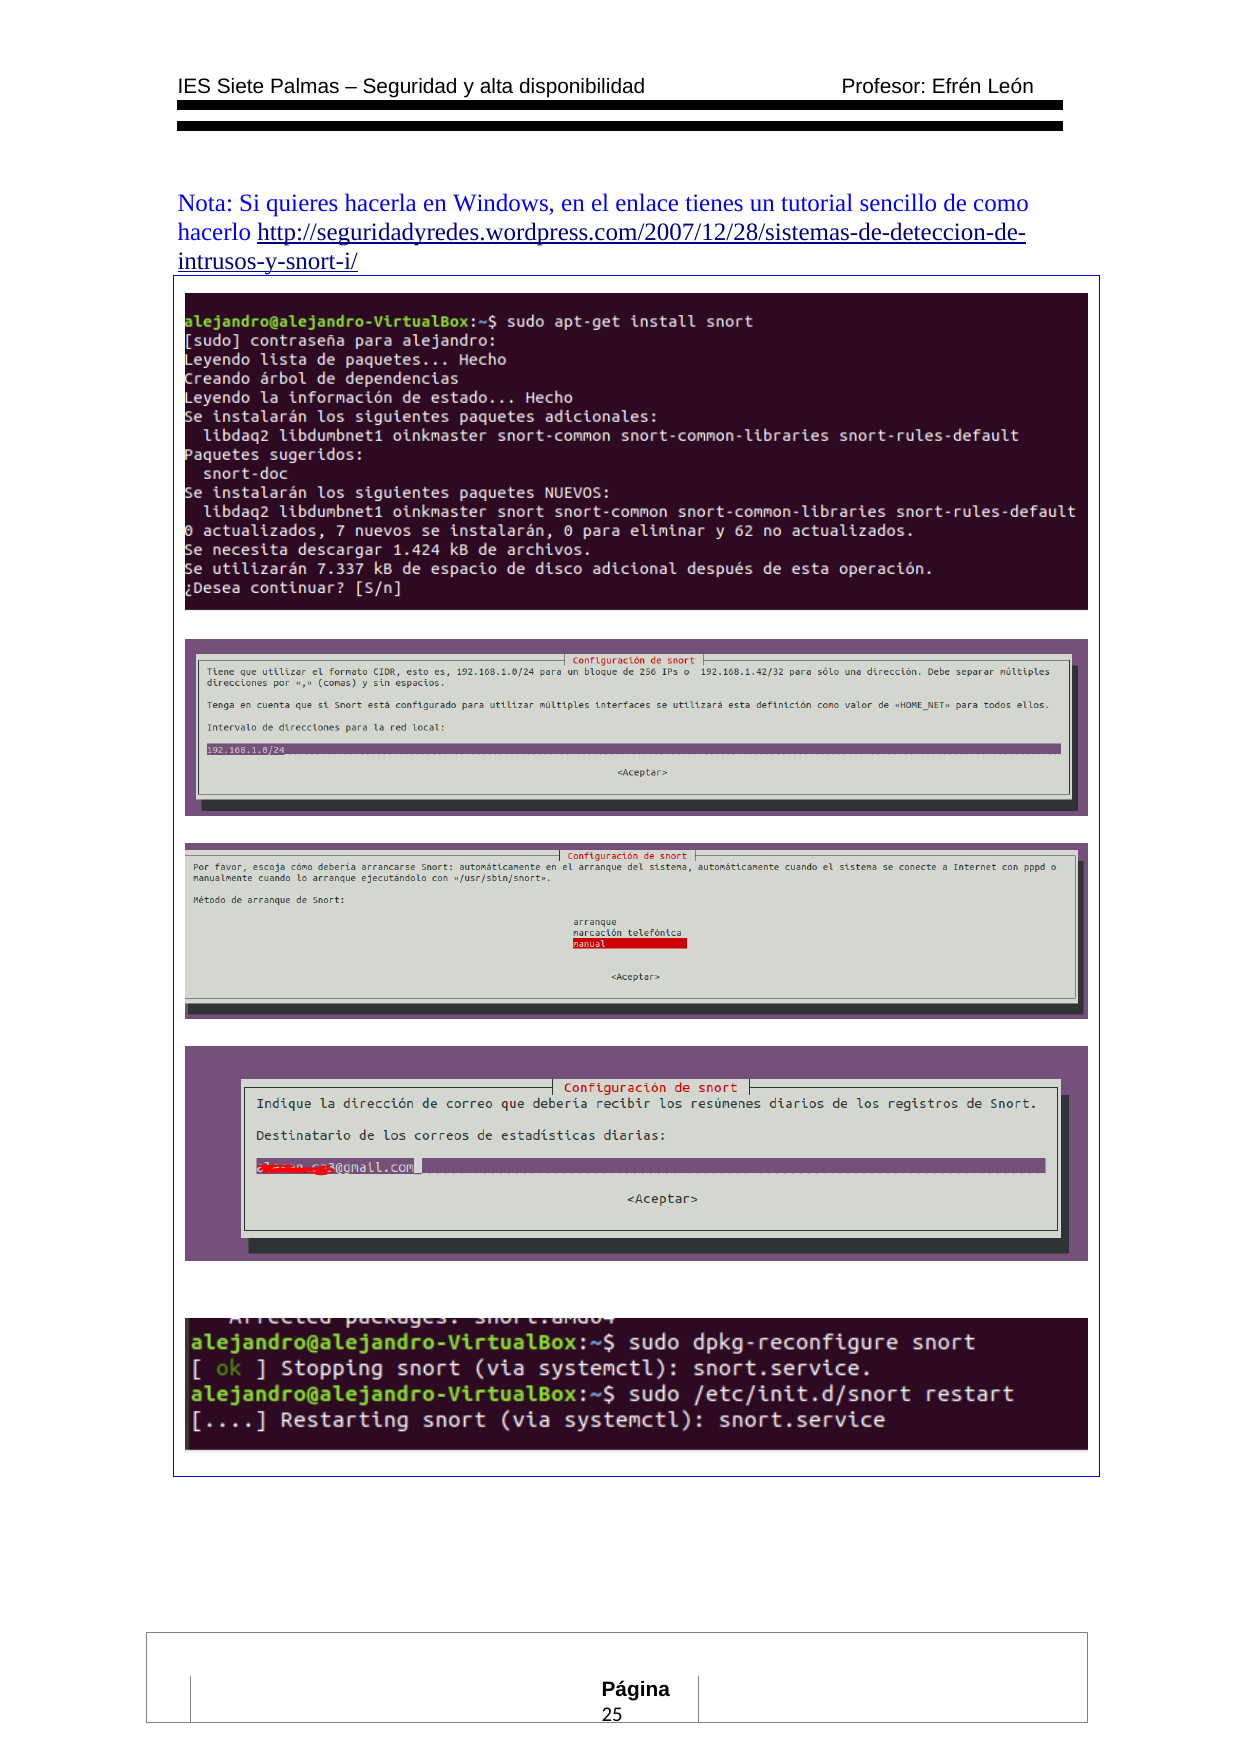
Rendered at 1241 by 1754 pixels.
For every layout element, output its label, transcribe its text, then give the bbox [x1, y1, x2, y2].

picture [185, 293, 1088, 611]
picture [185, 1046, 1088, 1261]
text Nota: Si quieres hacerla en Windows, en el enlace tienes un tutorial sencillo de como hacerlo http://seguridadyredes.wordpress.com/2007/12/28/sistemas-de-deteccion-de-intrusos-y-snort-i/ [177, 188, 1063, 275]
picture [185, 1318, 1088, 1453]
table_header [174, 276, 1099, 1476]
picture [185, 843, 1088, 1019]
picture [185, 639, 1088, 816]
